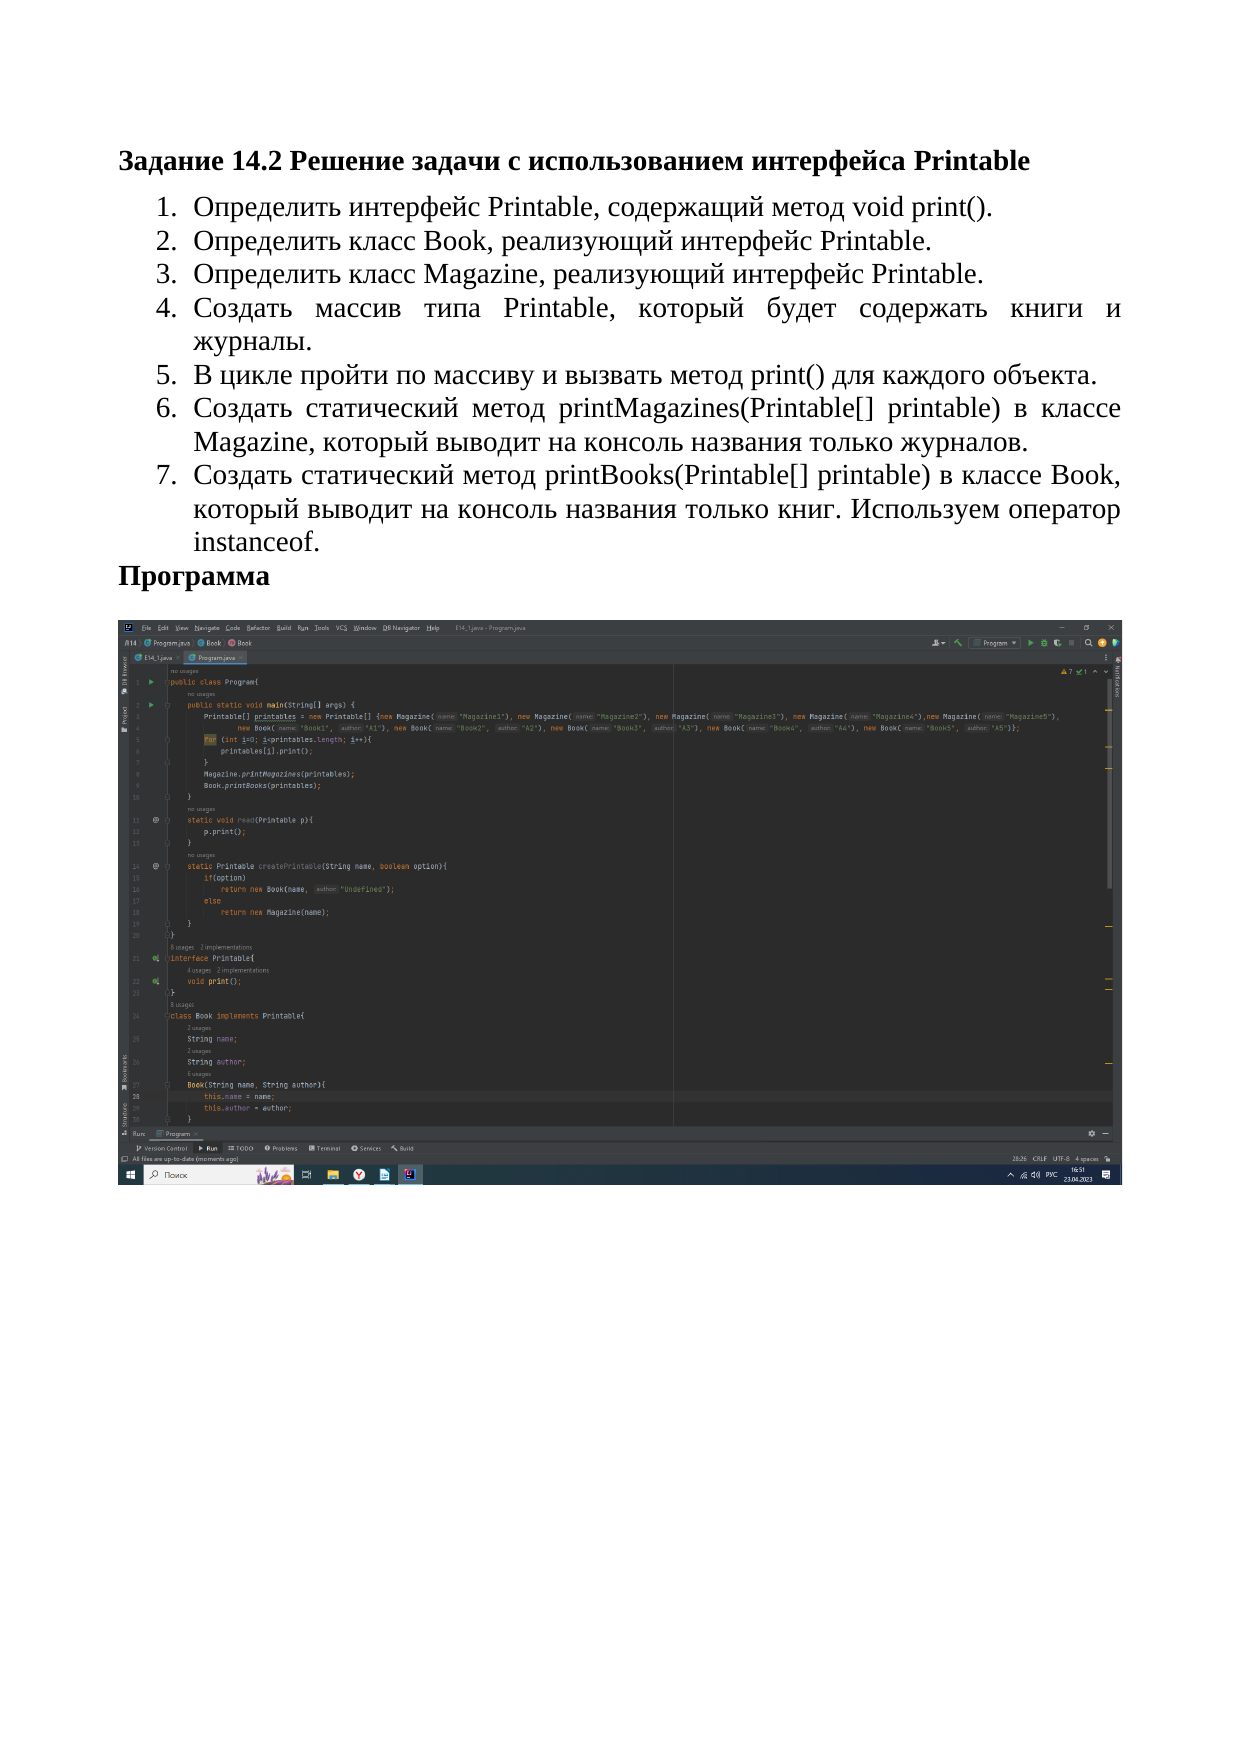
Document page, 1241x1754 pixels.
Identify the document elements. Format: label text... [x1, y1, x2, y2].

picture [118, 620, 1123, 1185]
list Создать массив типа Printable, который будет содержать книги и журналы. [156, 290, 1122, 357]
list Определить интерфейс Printable, содержащий метод void print(). [156, 189, 1122, 223]
list Создать статический метод printBooks(Printable[] printable) в классе Book, который выводит на консоль названия только книг. Используем оператор instanceof. [156, 457, 1122, 558]
list Создать статический метод printMagazines(Printable[] printable) в классе Magazine, который выводит на консоль названия только журналов. [156, 390, 1122, 457]
subtitle Задание 14.2 Решение задачи с использованием интерфейса Printable [118, 143, 1122, 177]
list Определить класс Book, реализующий интерфейс Printable. [156, 223, 1122, 256]
list Определить класс Magazine, реализующий интерфейс Printable. [156, 256, 1122, 290]
subtitle Программа [118, 558, 1122, 592]
list В цикле пройти по массиву и вызвать метод print() для каждого объекта. [156, 357, 1122, 390]
